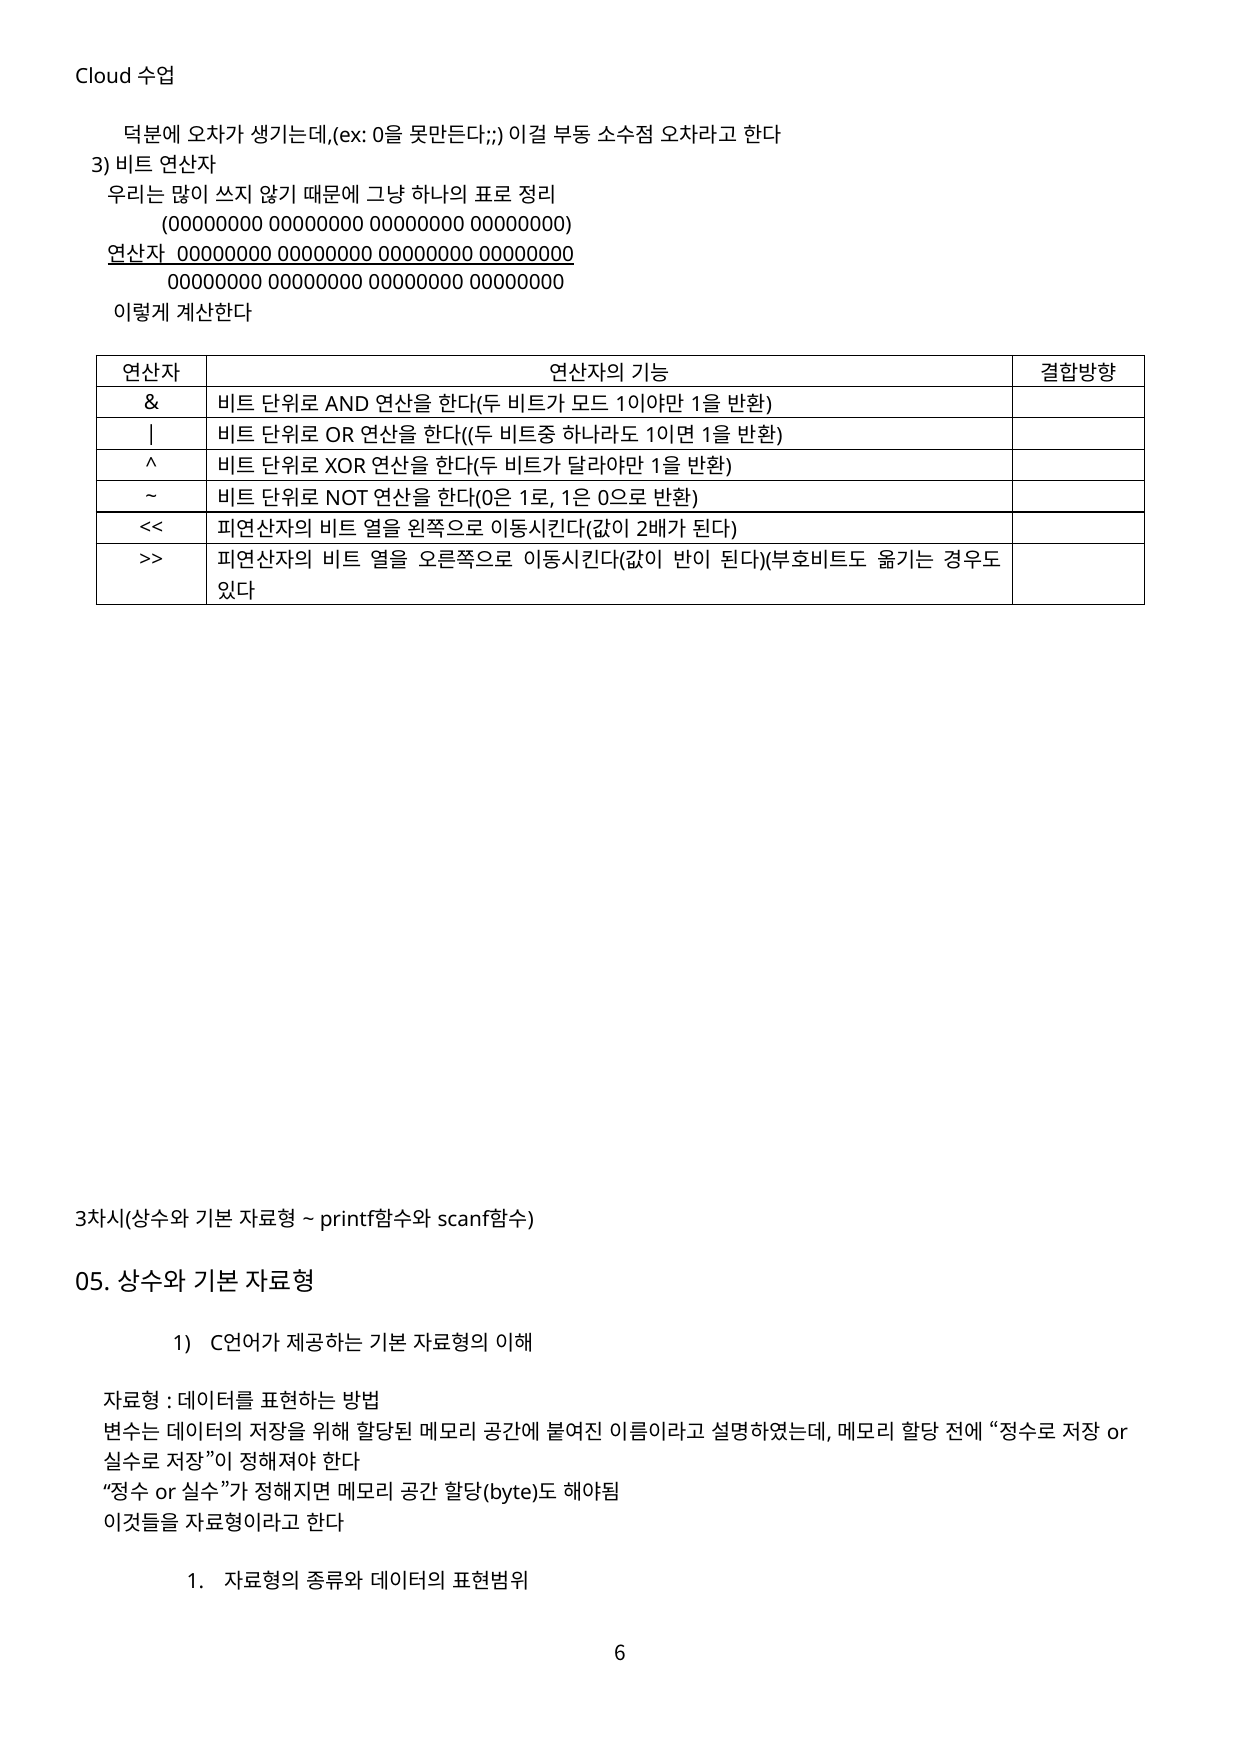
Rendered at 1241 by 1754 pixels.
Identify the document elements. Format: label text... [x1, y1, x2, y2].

table_cell 비트 단위로 AND 연산을 한다(두 비트가 모드 1이야만 1을 반환) [207, 387, 1012, 417]
list 자료형의 종류와 데이터의 표현범위 [186, 1564, 1165, 1595]
text 이것들을 자료형이라고 한다 [103, 1506, 1165, 1536]
table_cell | [97, 418, 206, 449]
table_header 결합방향 [1013, 356, 1144, 386]
text 연산자 00000000 00000000 00000000 00000000 [75, 237, 1165, 267]
text 05. 상수와 기본 자료형 [75, 1261, 1165, 1297]
table_cell << [97, 513, 206, 543]
table_cell & [97, 387, 206, 417]
table_cell [1013, 513, 1144, 543]
text 00000000 00000000 00000000 00000000 [75, 267, 1165, 296]
table_cell ^ [97, 450, 206, 480]
table_cell 비트 단위로 NOT 연산을 한다(0은 1로, 1은 0으로 반환) [207, 481, 1012, 511]
list C언어가 제공하는 기본 자료형의 이해 [172, 1326, 1165, 1356]
table_cell 비트 단위로 XOR 연산을 한다(두 비트가 달라야만 1을 반환) [207, 450, 1012, 480]
text 이렇게 계산한다 [75, 296, 1165, 326]
text “정수 or 실수”가 정해지면 메모리 공간 할당(byte)도 해야됨 [103, 1476, 1165, 1506]
text 변수는 데이터의 저장을 위해 할당된 메모리 공간에 붙여진 이름이라고 설명하였는데, 메모리 할당 전에 “정수로 저장 or 실수로 저장”이 정해져야 한다 [103, 1415, 1165, 1476]
table_cell ~ [97, 481, 206, 511]
table_cell [1013, 387, 1144, 417]
text 3) 비트 연산자 [75, 148, 1165, 178]
text 3차시(상수와 기본 자료형 ~ printf함수와 scanf함수) [75, 1202, 1165, 1233]
text 우리는 많이 쓰지 않기 때문에 그냥 하나의 표로 정리 [75, 178, 1165, 209]
text 자료형 : 데이터를 표현하는 방법 [89, 1385, 1165, 1415]
table_cell 피연산자의 비트 열을 왼쪽으로 이동시킨다(값이 2배가 된다) [207, 513, 1012, 543]
table_cell [1013, 481, 1144, 511]
table_cell [1013, 544, 1144, 604]
table_header 연산자 [97, 356, 206, 386]
table_cell 피연산자의 비트 열을 오른쪽으로 이동시킨다(값이 반이 된다)(부호비트도 옮기는 경우도 있다 [207, 544, 1012, 604]
table_cell [1013, 450, 1144, 480]
text (00000000 00000000 00000000 00000000) [75, 209, 1165, 237]
table_cell >> [97, 544, 206, 604]
text 덕분에 오차가 생기는데,(ex: 0을 못만든다;;) 이걸 부동 소수점 오차라고 한다 [75, 118, 1165, 148]
table_header 연산자의 기능 [207, 356, 1012, 386]
table_cell 비트 단위로 OR 연산을 한다((두 비트중 하나라도 1이면 1을 반환) [207, 418, 1012, 449]
table_cell [1013, 418, 1144, 449]
